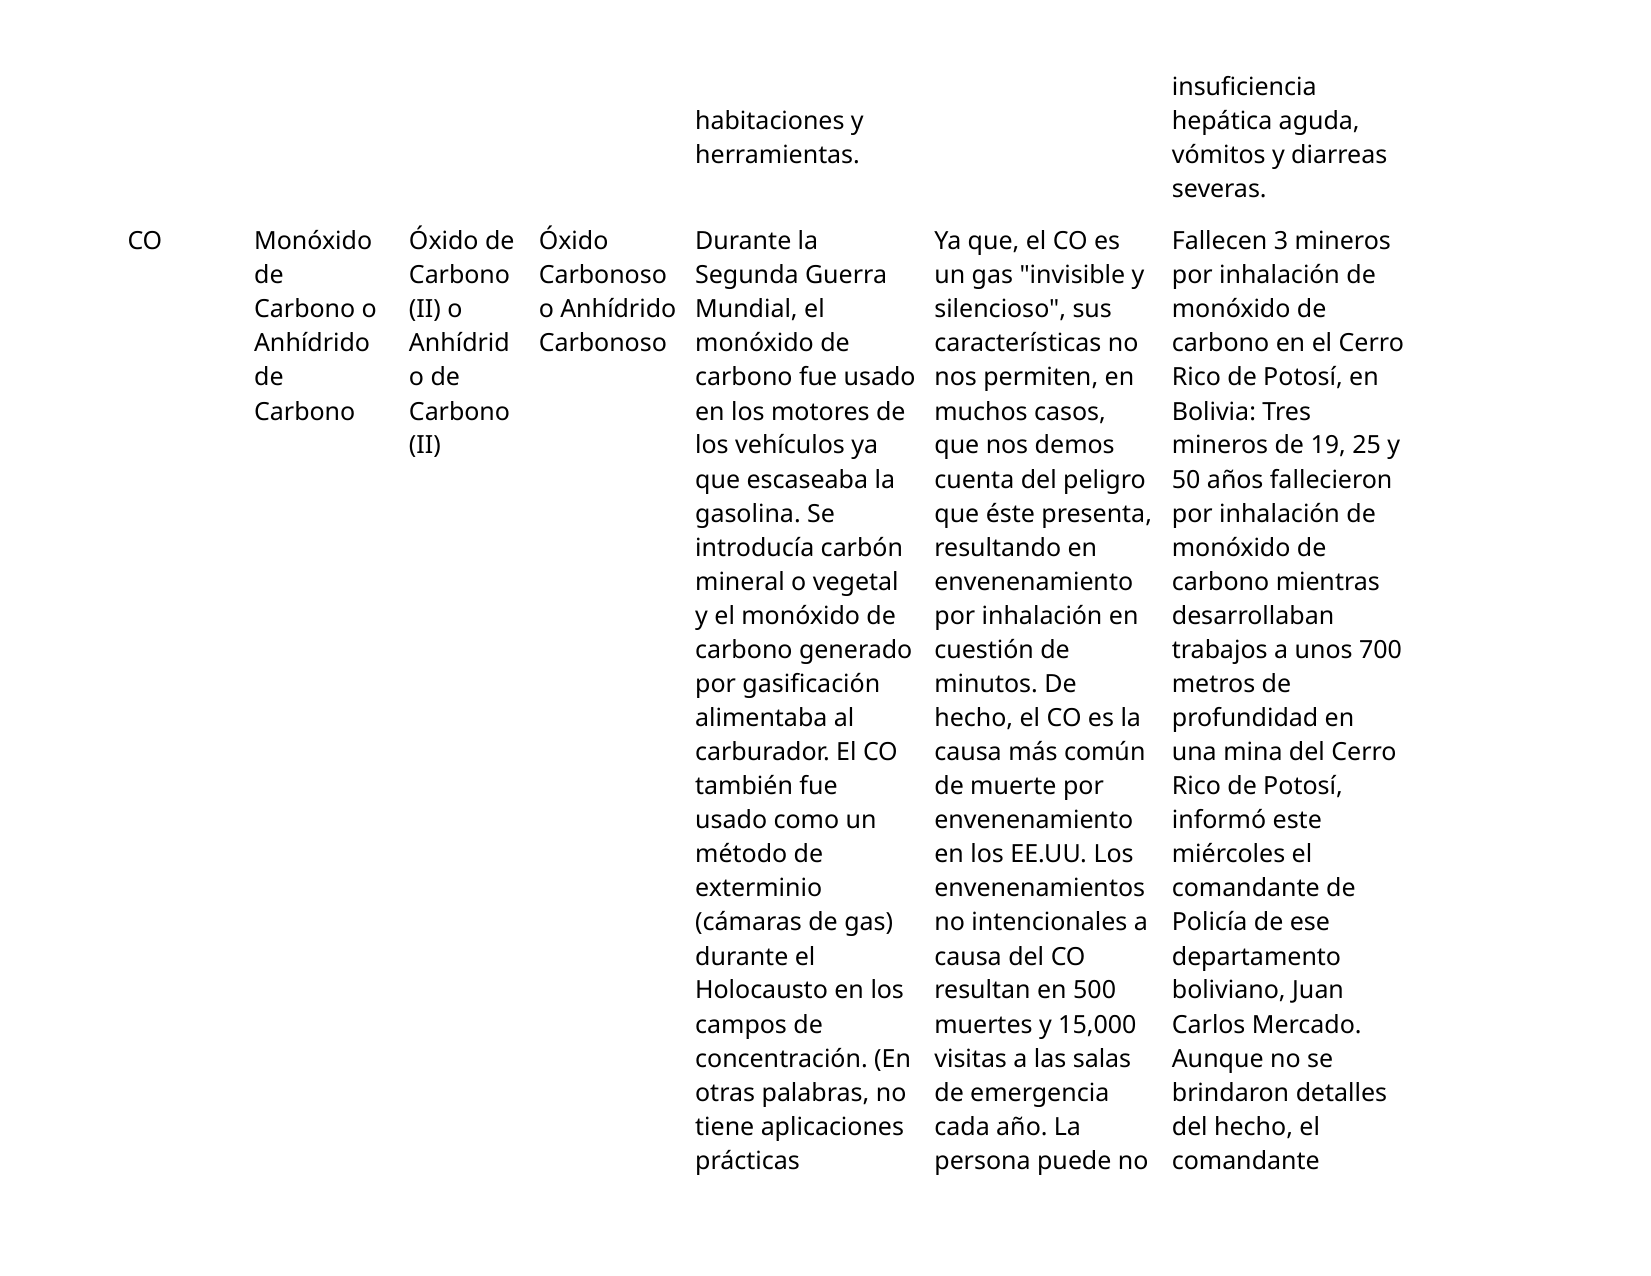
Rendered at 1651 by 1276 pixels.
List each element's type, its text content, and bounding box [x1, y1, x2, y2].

table_cell Óxido Carbonoso o Anhídrido Carbonoso [529, 214, 686, 1186]
table_cell [245, 59, 399, 214]
table_cell CO [118, 214, 245, 1186]
table_cell [925, 59, 1162, 214]
table_cell Monóxido de Carbono o Anhídrido de Carbono [245, 214, 399, 1186]
table_cell [400, 59, 529, 214]
table_cell [118, 59, 245, 214]
table_cell insuficiencia hepática aguda, vómitos y diarreas severas. [1163, 59, 1414, 214]
table_cell Durante la Segunda Guerra Mundial, el monóxido de carbono fue usado en los motores de los vehículos ya que escaseaba la gasolina. Se introducía carbón mineral o vegetal y el monóxido de carbono generado por gasificación alimentaba al carburador. El CO también fue usado como un método de exterminio (cámaras de gas) durante el Holocausto en los campos de concentración. (En otras palabras, no tiene aplicaciones prácticas [686, 214, 925, 1186]
table_cell [529, 59, 686, 214]
table_cell Fallecen 3 mineros por inhalación de monóxido de carbono en el Cerro Rico de Potosí, en Bolivia: Tres mineros de 19, 25 y 50 años fallecieron por inhalación de monóxido de carbono mientras desarrollaban trabajos a unos 700 metros de profundidad en una mina del Cerro Rico de Potosí, informó este miércoles el comandante de Policía de ese departamento boliviano, Juan Carlos Mercado. Aunque no se brindaron detalles del hecho, el comandante [1163, 214, 1414, 1186]
table_cell Óxido de Carbono (II) o Anhídrido de Carbono (II) [400, 214, 529, 1186]
table_cell habitaciones y herramientas. [686, 59, 925, 214]
table_cell Ya que, el CO es un gas "invisible y silencioso", sus características no nos permiten, en muchos casos, que nos demos cuenta del peligro que éste presenta, resultando en envenenamiento por inhalación en cuestión de minutos. De hecho, el CO es la causa más común de muerte por envenenamiento en los EE.UU. Los envenenamientos no intencionales a causa del CO resultan en 500 muertes y 15,000 visitas a las salas de emergencia cada año. La persona puede no [925, 214, 1162, 1186]
